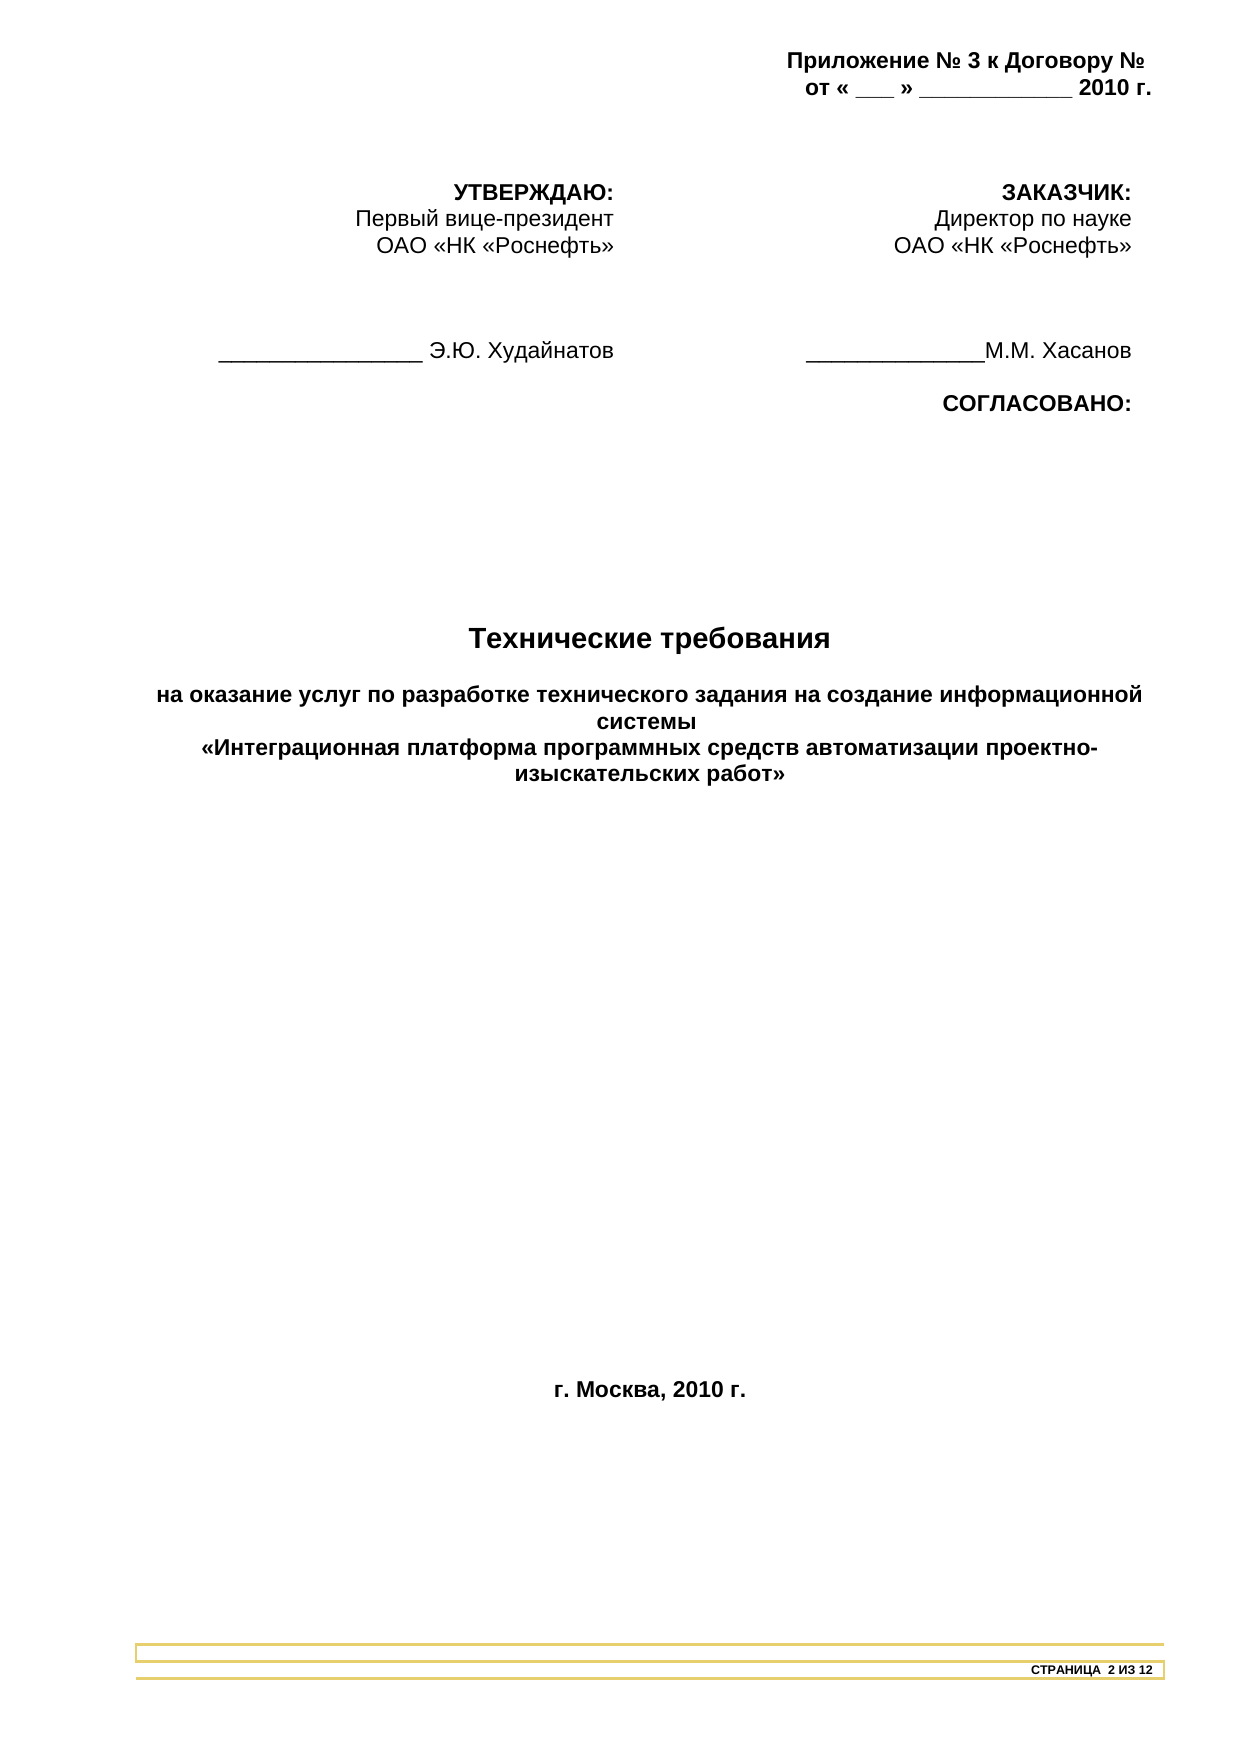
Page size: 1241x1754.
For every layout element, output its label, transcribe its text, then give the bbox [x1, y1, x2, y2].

table_header ЗАКАЗЧИК: Директор по науке ОАО «НК «Роснефть» ______________М.М. Хасанов [625, 179, 1143, 363]
text Приложение № 3 к Договору № от « ___ » ____________ 2010 г. [148, 47, 1152, 100]
table_header УТВЕРЖДАЮ: Первый вице-президент ОАО «НК «Роснефть» ________________ Э.Ю. Худайнатов [156, 179, 625, 363]
text Технические требования [148, 627, 1152, 654]
table_cell СОГЛАСОВАНО: [625, 364, 1143, 443]
table_cell [156, 364, 625, 443]
text г. Москва, 2010 г. [148, 1376, 1152, 1402]
text на оказание услуг по разработке технического задания на создание информационной системы «Интеграционная платформа программных средств автоматизации проектно-изыскательских работ» [148, 681, 1152, 787]
